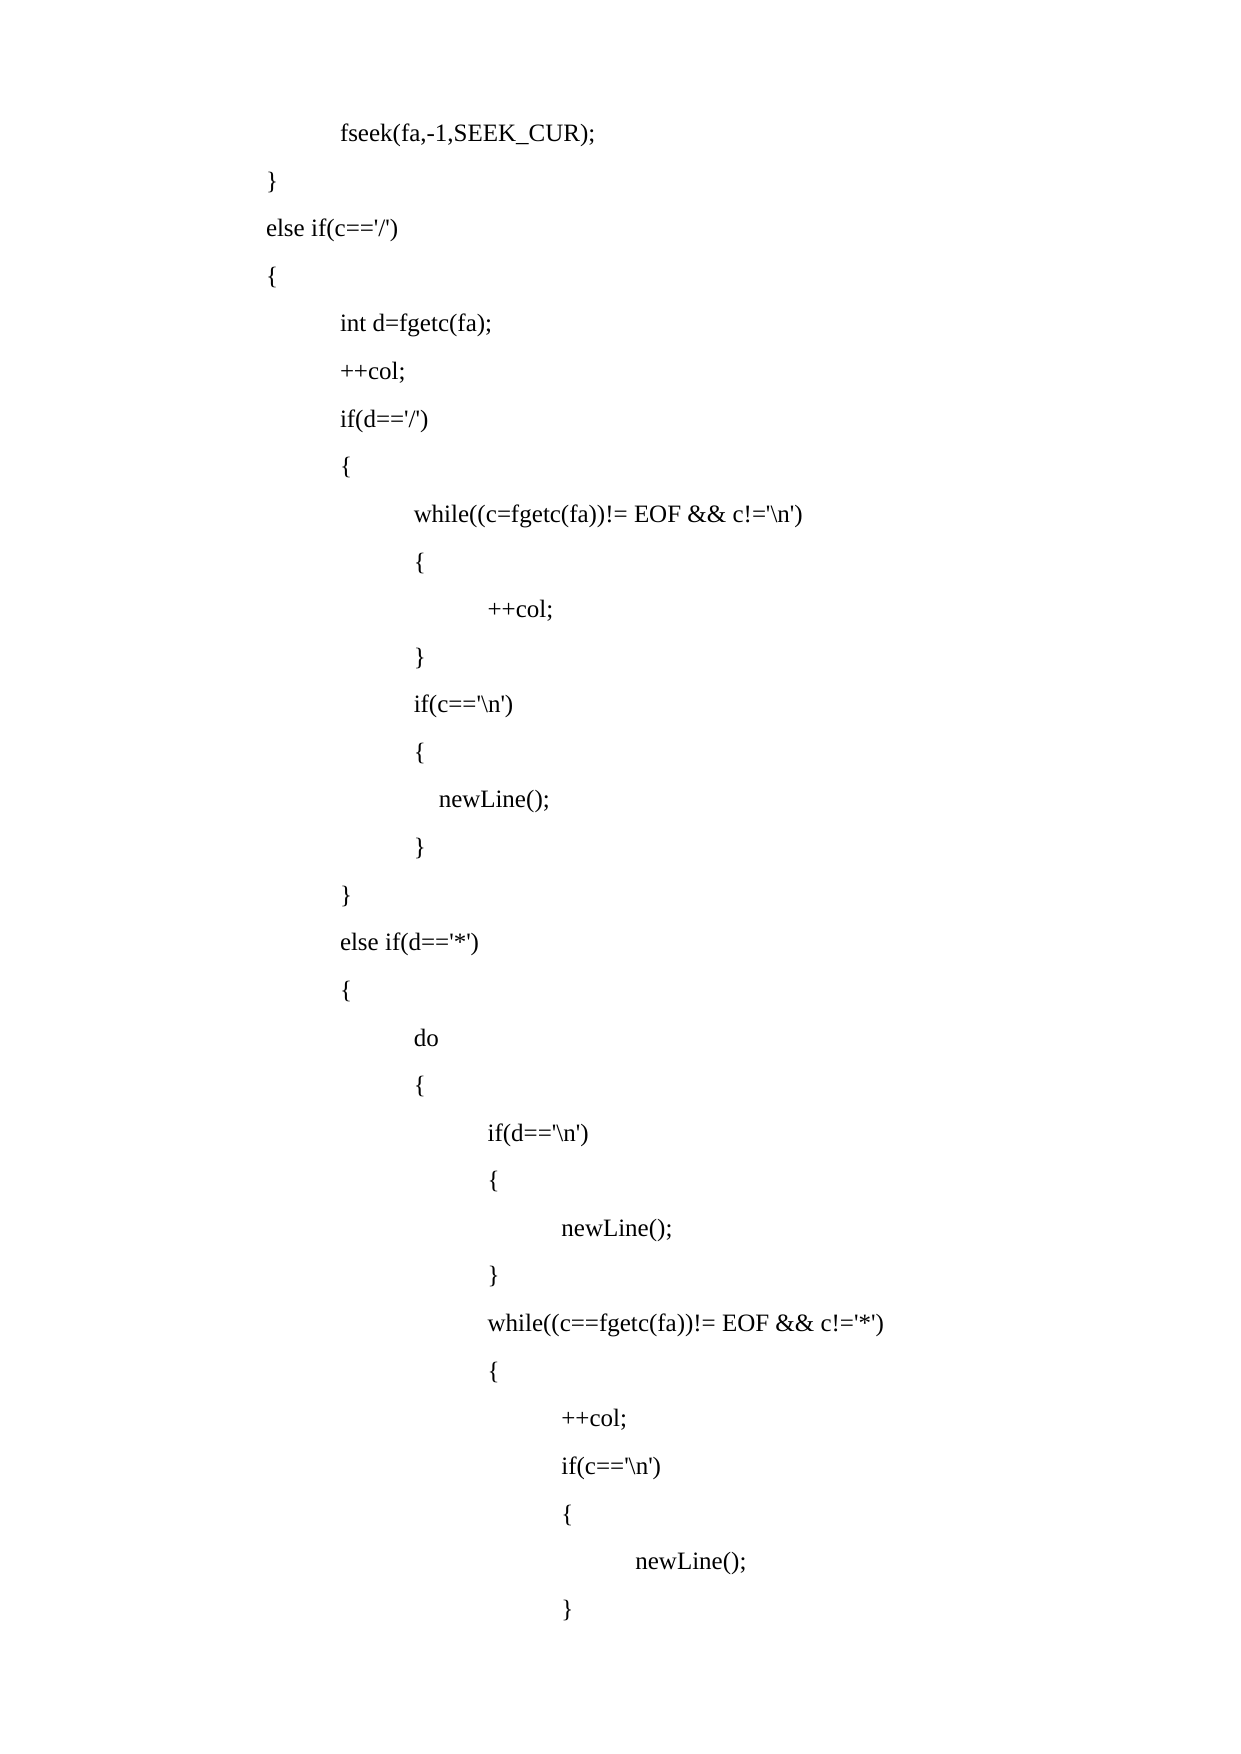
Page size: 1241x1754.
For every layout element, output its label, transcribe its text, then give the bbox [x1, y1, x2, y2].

text newLine(); [118, 784, 1122, 813]
text while((c==fgetc(fa))!= EOF && c!='*') [118, 1308, 1122, 1337]
text newLine(); [118, 1213, 1122, 1242]
text { [118, 451, 1122, 480]
text ++col; [118, 1403, 1122, 1432]
text { [118, 1499, 1122, 1527]
text else if(c=='/') [118, 213, 1122, 242]
text } [118, 166, 1122, 194]
text { [118, 975, 1122, 1004]
text { [118, 737, 1122, 766]
text { [118, 1070, 1122, 1099]
text } [118, 880, 1122, 908]
text else if(d=='*') [118, 927, 1122, 956]
text fseek(fa,-1,SEEK_CUR); [118, 118, 1122, 147]
text if(d=='\n') [118, 1118, 1122, 1147]
text } [118, 832, 1122, 861]
text do [118, 1023, 1122, 1051]
text } [118, 642, 1122, 671]
text } [118, 1594, 1122, 1623]
text { [118, 261, 1122, 290]
text { [118, 547, 1122, 575]
text ++col; [118, 594, 1122, 623]
text while((c=fgetc(fa))!= EOF && c!='\n') [118, 499, 1122, 528]
text { [118, 1356, 1122, 1384]
text if(c=='\n') [118, 1451, 1122, 1480]
text newLine(); [118, 1546, 1122, 1575]
text } [118, 1261, 1122, 1289]
text int d=fgetc(fa); [118, 308, 1122, 337]
text if(d=='/') [118, 404, 1122, 432]
text ++col; [118, 356, 1122, 385]
text if(c=='\n') [118, 689, 1122, 718]
text { [118, 1165, 1122, 1194]
